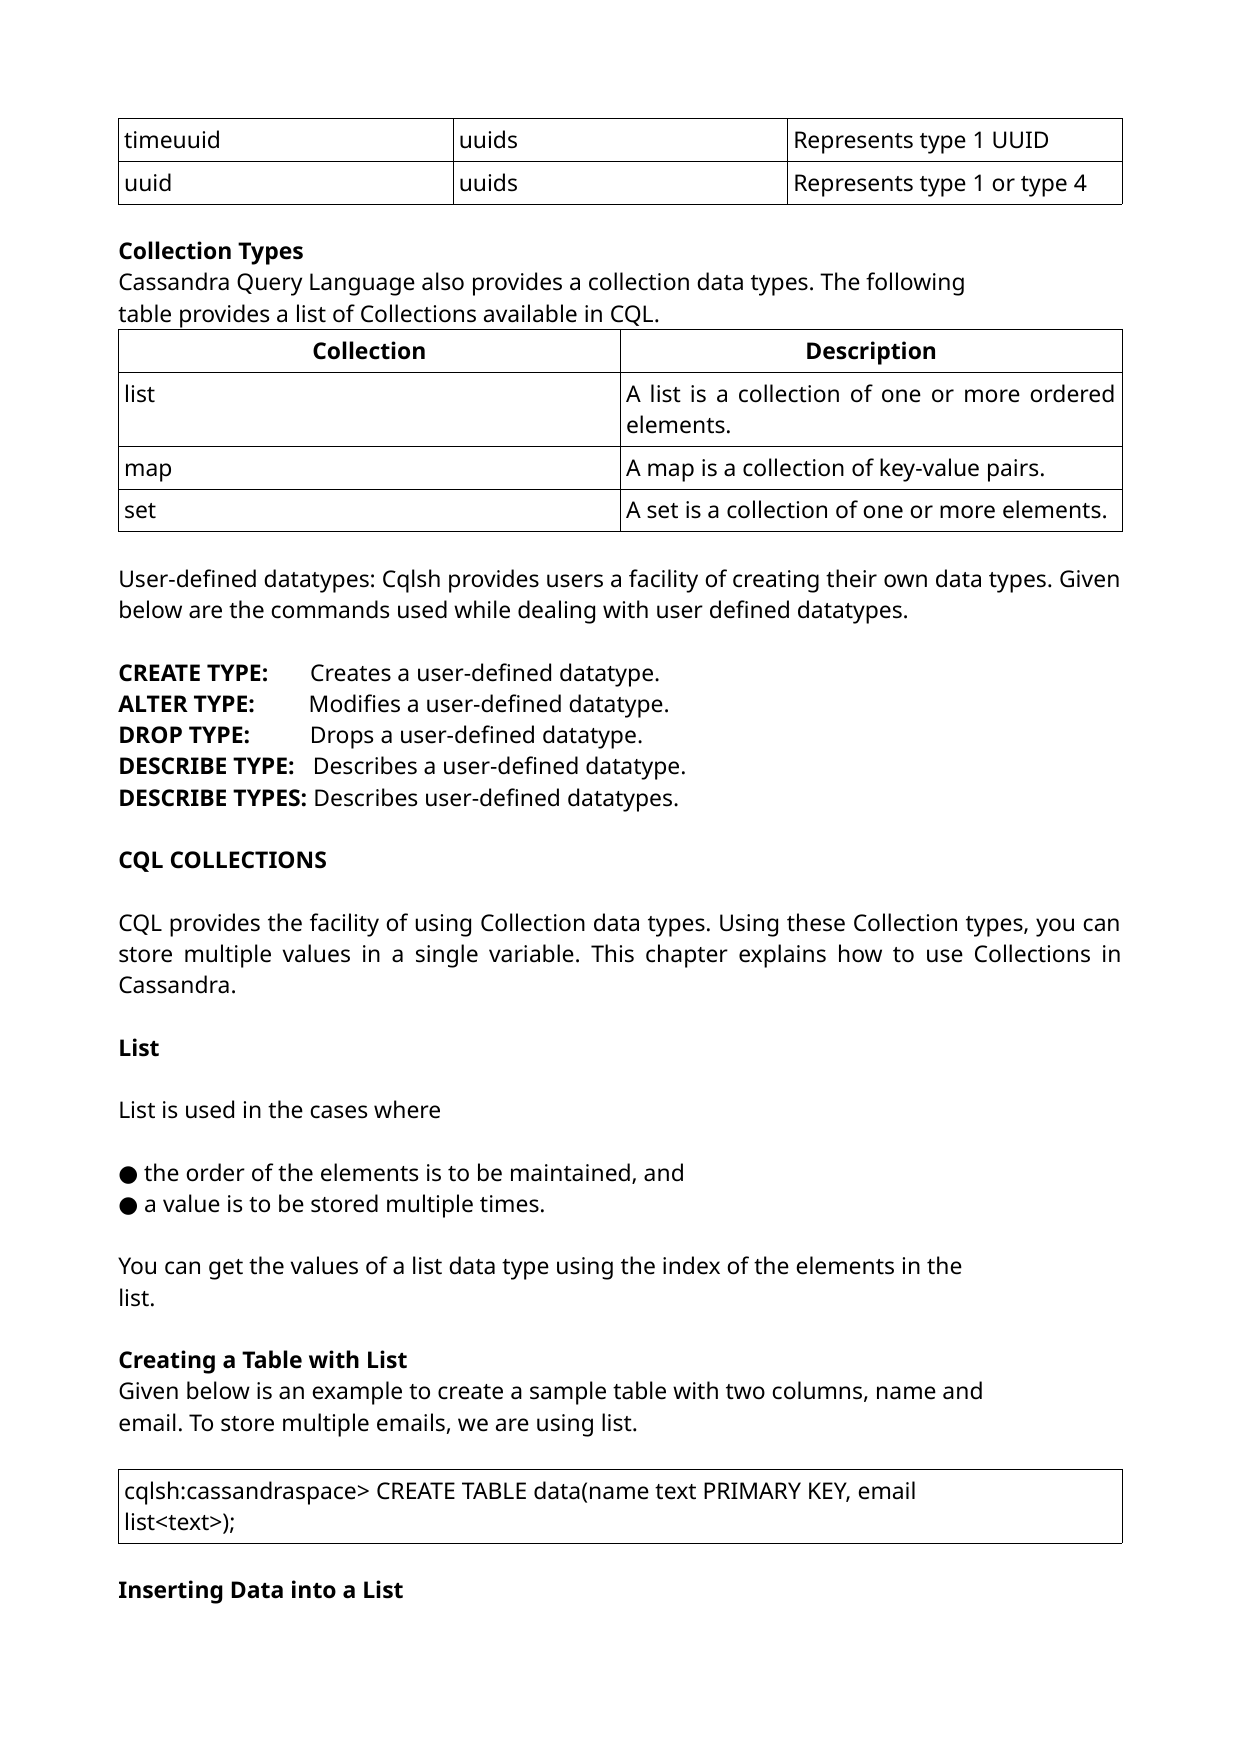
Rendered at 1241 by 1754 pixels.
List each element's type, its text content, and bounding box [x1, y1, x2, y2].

table_cell set [119, 490, 620, 531]
table_cell list [119, 373, 620, 446]
text ● a value is to be stored multiple times. [118, 1188, 1122, 1219]
table_header cqlsh:cassandraspace> CREATE TABLE data(name text PRIMARY KEY, email list<text>); [119, 1470, 1122, 1543]
table_cell uuids [454, 119, 787, 161]
text Cassandra Query Language also provides a collection data types. The following [118, 266, 1122, 298]
text You can get the values of a list data type using the index of the elements in the [118, 1250, 1122, 1281]
text DESCRIBE TYPE: Describes a user-defined datatype. [118, 750, 1122, 781]
table_cell map [119, 447, 620, 488]
text Creating a Table with List [118, 1344, 1122, 1375]
text ALTER TYPE: Modifies a user-defined datatype. [118, 688, 1122, 719]
text CQL provides the facility of using Collection data types. Using these Collection types, you can store multiple values in a single variable. This chapter explains how to use Collections in Cassandra. [118, 906, 1122, 1000]
text Given below is an example to create a sample table with two columns, name and [118, 1375, 1122, 1406]
table_header Description [621, 330, 1122, 372]
table_cell uuid [119, 162, 453, 204]
text CREATE TYPE: Creates a user-defined datatype. [118, 656, 1122, 688]
text table provides a list of Collections available in CQL. [118, 298, 1122, 329]
text Collection Types [118, 235, 1122, 266]
text email. To store multiple emails, we are using list. [118, 1406, 1122, 1438]
table_cell A map is a collection of key-value pairs. [621, 447, 1122, 488]
text Inserting Data into a List [118, 1574, 1122, 1606]
table_header Collection [119, 330, 620, 372]
text ● the order of the elements is to be maintained, and [118, 1156, 1122, 1188]
text List [118, 1031, 1122, 1063]
text List is used in the cases where [118, 1094, 1122, 1125]
table_cell A set is a collection of one or more elements. [621, 490, 1122, 531]
table_cell uuids [454, 162, 787, 204]
text DROP TYPE: Drops a user-defined datatype. [118, 719, 1122, 750]
table_cell A list is a collection of one or more ordered elements. [621, 373, 1122, 446]
table_cell Represents type 1 or type 4 [788, 162, 1122, 204]
table_cell Represents type 1 UUID [788, 119, 1122, 161]
text User-defined datatypes: Cqlsh provides users a facility of creating their own data types. Given below are the commands used while dealing with user defined datatypes. [118, 563, 1122, 625]
text list. [118, 1281, 1122, 1313]
table_cell timeuuid [119, 119, 453, 161]
text CQL COLLECTIONS [118, 844, 1122, 875]
text DESCRIBE TYPES: Describes user-defined datatypes. [118, 781, 1122, 813]
